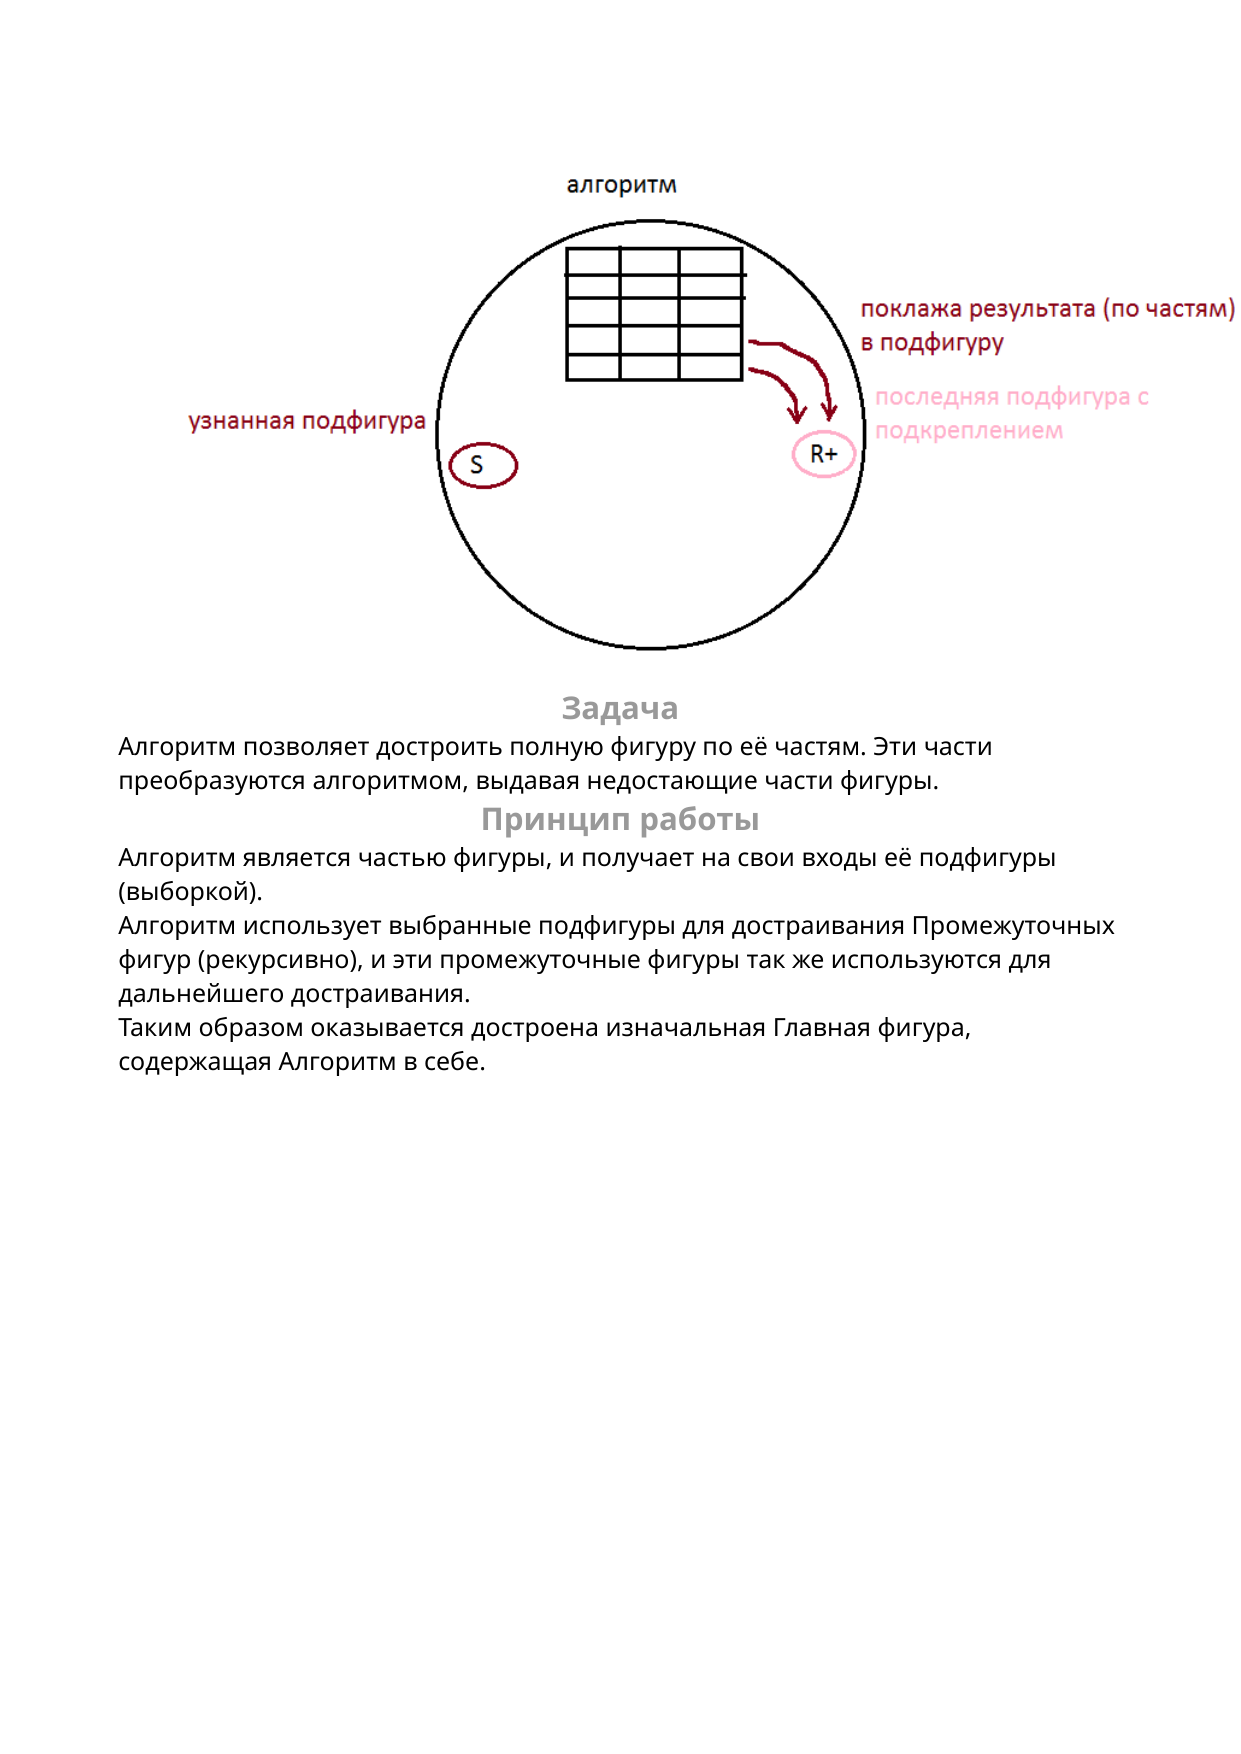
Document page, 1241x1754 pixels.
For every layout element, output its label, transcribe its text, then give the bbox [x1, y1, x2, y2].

picture [180, 171, 1241, 653]
text Алгоритм позволяет достроить полную фигуру по её частям. Эти части преобразуются алгоритмом, выдавая недостающие части фигуры. [118, 729, 1122, 797]
text Алгоритм использует выбранные подфигуры для достраивания Промежуточных фигур (рекурсивно), и эти промежуточные фигуры так же используются для дальнейшего достраивания. [118, 908, 1122, 1010]
text Алгоритм является частью фигуры, и получает на свои входы её подфигуры (выборкой). [118, 840, 1122, 908]
text Задача [118, 686, 1122, 729]
text Принцип работы [118, 797, 1122, 840]
text Таким образом оказывается достроена изначальная Главная фигура, содержащая Алгоритм в себе. [118, 1010, 1122, 1078]
